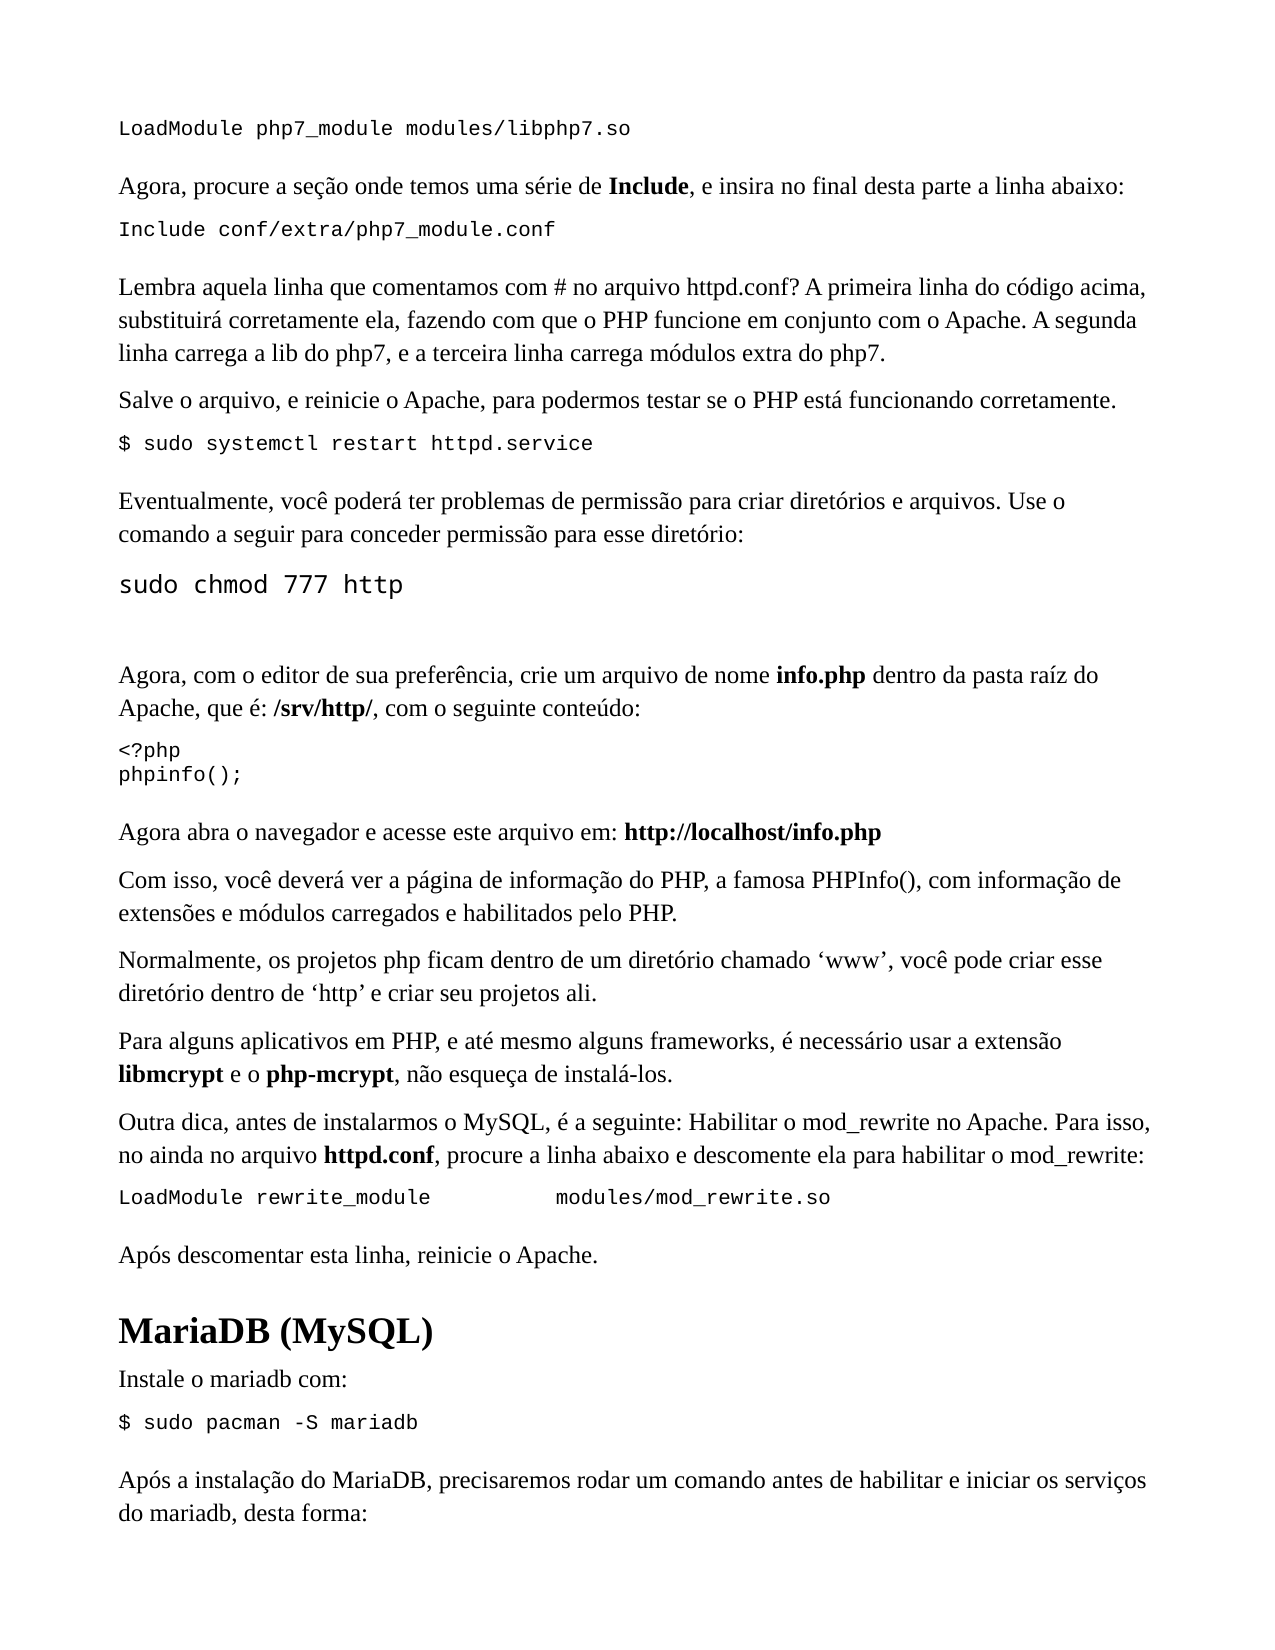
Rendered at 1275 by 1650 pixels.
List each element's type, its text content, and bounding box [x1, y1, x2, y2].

subtitle MariaDB (MySQL) [118, 1309, 1157, 1352]
text Agora abra o navegador e acesse este arquivo em: http://localhost/info.php [118, 817, 1157, 846]
text Normalmente, os projetos php ficam dentro de um diretório chamado ‘www’, você pode criar esse diretório dentro de ‘http’ e criar seu projetos ali. [118, 946, 1157, 1007]
text Salve o arquivo, e reinicie o Apache, para podermos testar se o PHP está funcionando corretamente. [118, 386, 1157, 414]
text Eventualmente, você poderá ter problemas de permissão para criar diretórios e arquivos. Use o comando a seguir para conceder permissão para esse diretório: [118, 486, 1157, 548]
text Agora, com o editor de sua preferência, crie um arquivo de nome info.php dentro da pasta raíz do Apache, que é: /srv/http/, com o seguinte conteúdo: [118, 660, 1157, 722]
text LoadModule rewrite_module modules/mod_rewrite.so [118, 1187, 1157, 1211]
text Agora, procure a seção onde temos uma série de Include, e insira no final desta parte a linha abaixo: [118, 171, 1157, 200]
text <?php [118, 741, 1157, 764]
text phpinfo(); [118, 764, 1157, 788]
text sudo chmod 777 http [118, 567, 1157, 640]
text Outra dica, antes de instalarmos o MySQL, é a seguinte: Habilitar o mod_rewrite no Apache. Para isso, no ainda no arquivo httpd.conf, procure a linha abaixo e descomente ela para habilitar o mod_rewrite: [118, 1107, 1157, 1168]
text Para alguns aplicativos em PHP, e até mesmo alguns frameworks, é necessário usar a extensão libmcrypt e o php-mcrypt, não esqueça de instalá-los. [118, 1026, 1157, 1088]
text Instale o mariadb com: [118, 1364, 1157, 1393]
text Include conf/extra/php7_module.conf [118, 219, 1157, 242]
text $ sudo systemctl restart httpd.service [118, 433, 1157, 457]
text Após a instalação do MariaDB, precisaremos rodar um comando antes de habilitar e iniciar os serviços do mariadb, desta forma: [118, 1465, 1157, 1527]
text LoadModule php7_module modules/libphp7.so [118, 118, 1157, 142]
text Com isso, você deverá ver a página de informação do PHP, a famosa PHPInfo(), com informação de extensões e módulos carregados e habilitados pelo PHP. [118, 865, 1157, 927]
text Lembra aquela linha que comentamos com # no arquivo httpd.conf? A primeira linha do código acima, substituirá corretamente ela, fazendo com que o PHP funcione em conjunto com o Apache. A segunda linha carrega a lib do php7, e a terceira linha carrega módulos extra do php7. [118, 272, 1157, 367]
text $ sudo pacman -S mariadb [118, 1412, 1157, 1436]
text Após descomentar esta linha, reinicie o Apache. [118, 1241, 1157, 1269]
